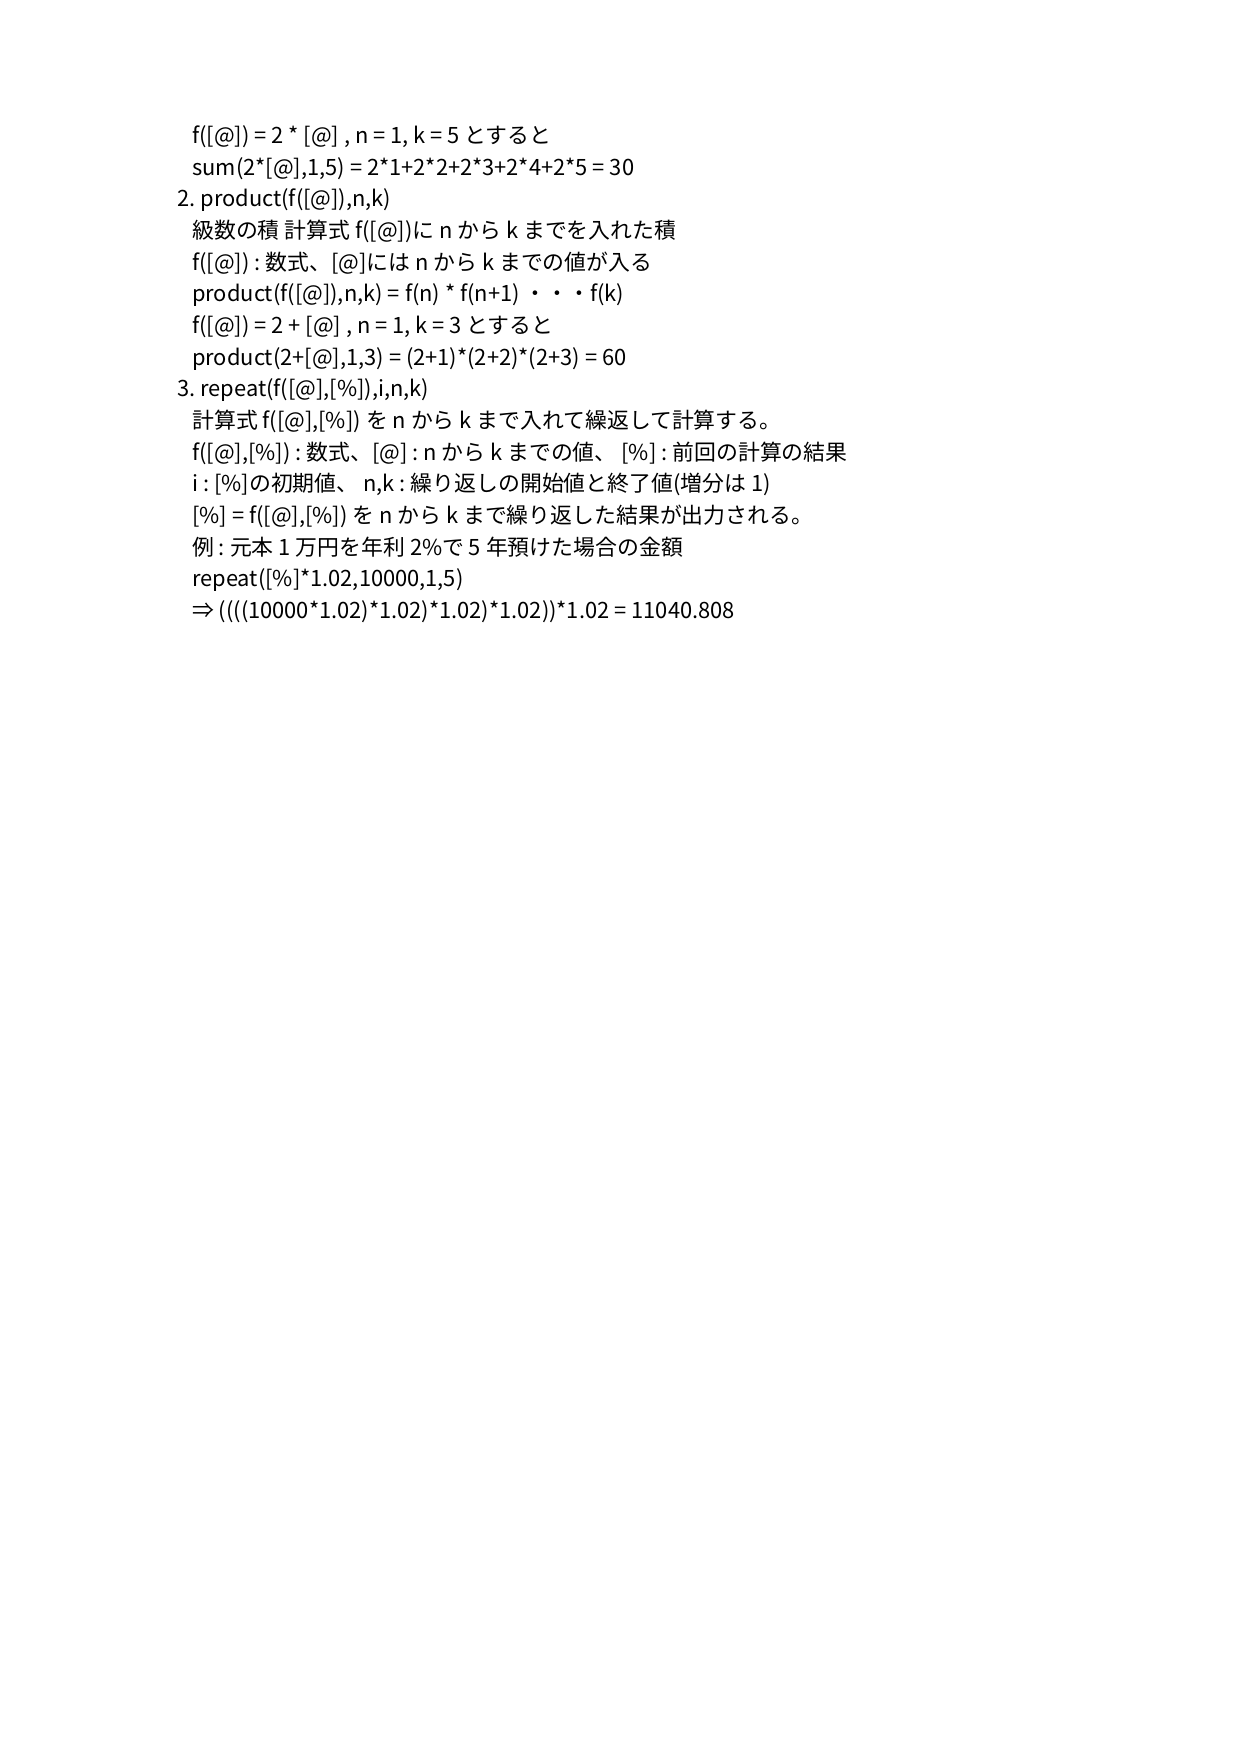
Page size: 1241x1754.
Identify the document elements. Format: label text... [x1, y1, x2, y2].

text product(2+[@],1,3) = (2+1)*(2+2)*(2+3) = 60 [177, 340, 1122, 371]
text 例 : 元本 1 万円を年利 2%で 5 年預けた場合の金額 [177, 530, 1122, 561]
text f([@],[%]) : 数式、[@] : n から k までの値、 [%] : 前回の計算の結果 [177, 435, 1122, 466]
text product(f([@]),n,k) = f(n) * f(n+1) ・・・f(k) [177, 276, 1122, 308]
text i : [%]の初期値、 n,k : 繰り返しの開始値と終了値(増分は 1) [177, 466, 1122, 498]
text f([@]) = 2 * [@] , n = 1, k = 5 とすると [177, 118, 1122, 150]
text 級数の積 計算式 f([@])に n から k までを入れた積 [177, 213, 1122, 245]
text f([@]) = 2 + [@] , n = 1, k = 3 とすると [177, 308, 1122, 340]
text [%] = f([@],[%]) を n から k まで繰り返した結果が出力される。 [177, 498, 1122, 530]
text repeat([%]*1.02,10000,1,5) [177, 561, 1122, 593]
text 3. repeat(f([@],[%]),i,n,k) [177, 371, 1122, 403]
text ⇒ ((((10000*1.02)*1.02)*1.02)*1.02))*1.02 = 11040.808 [118, 593, 1122, 625]
text sum(2*[@],1,5) = 2*1+2*2+2*3+2*4+2*5 = 30 [177, 150, 1122, 181]
text 2. product(f([@]),n,k) [177, 181, 1122, 213]
text f([@]) : 数式、[@]には n から k までの値が入る [177, 245, 1122, 276]
text 計算式 f([@],[%]) を n から k まで入れて繰返して計算する。 [177, 403, 1122, 435]
